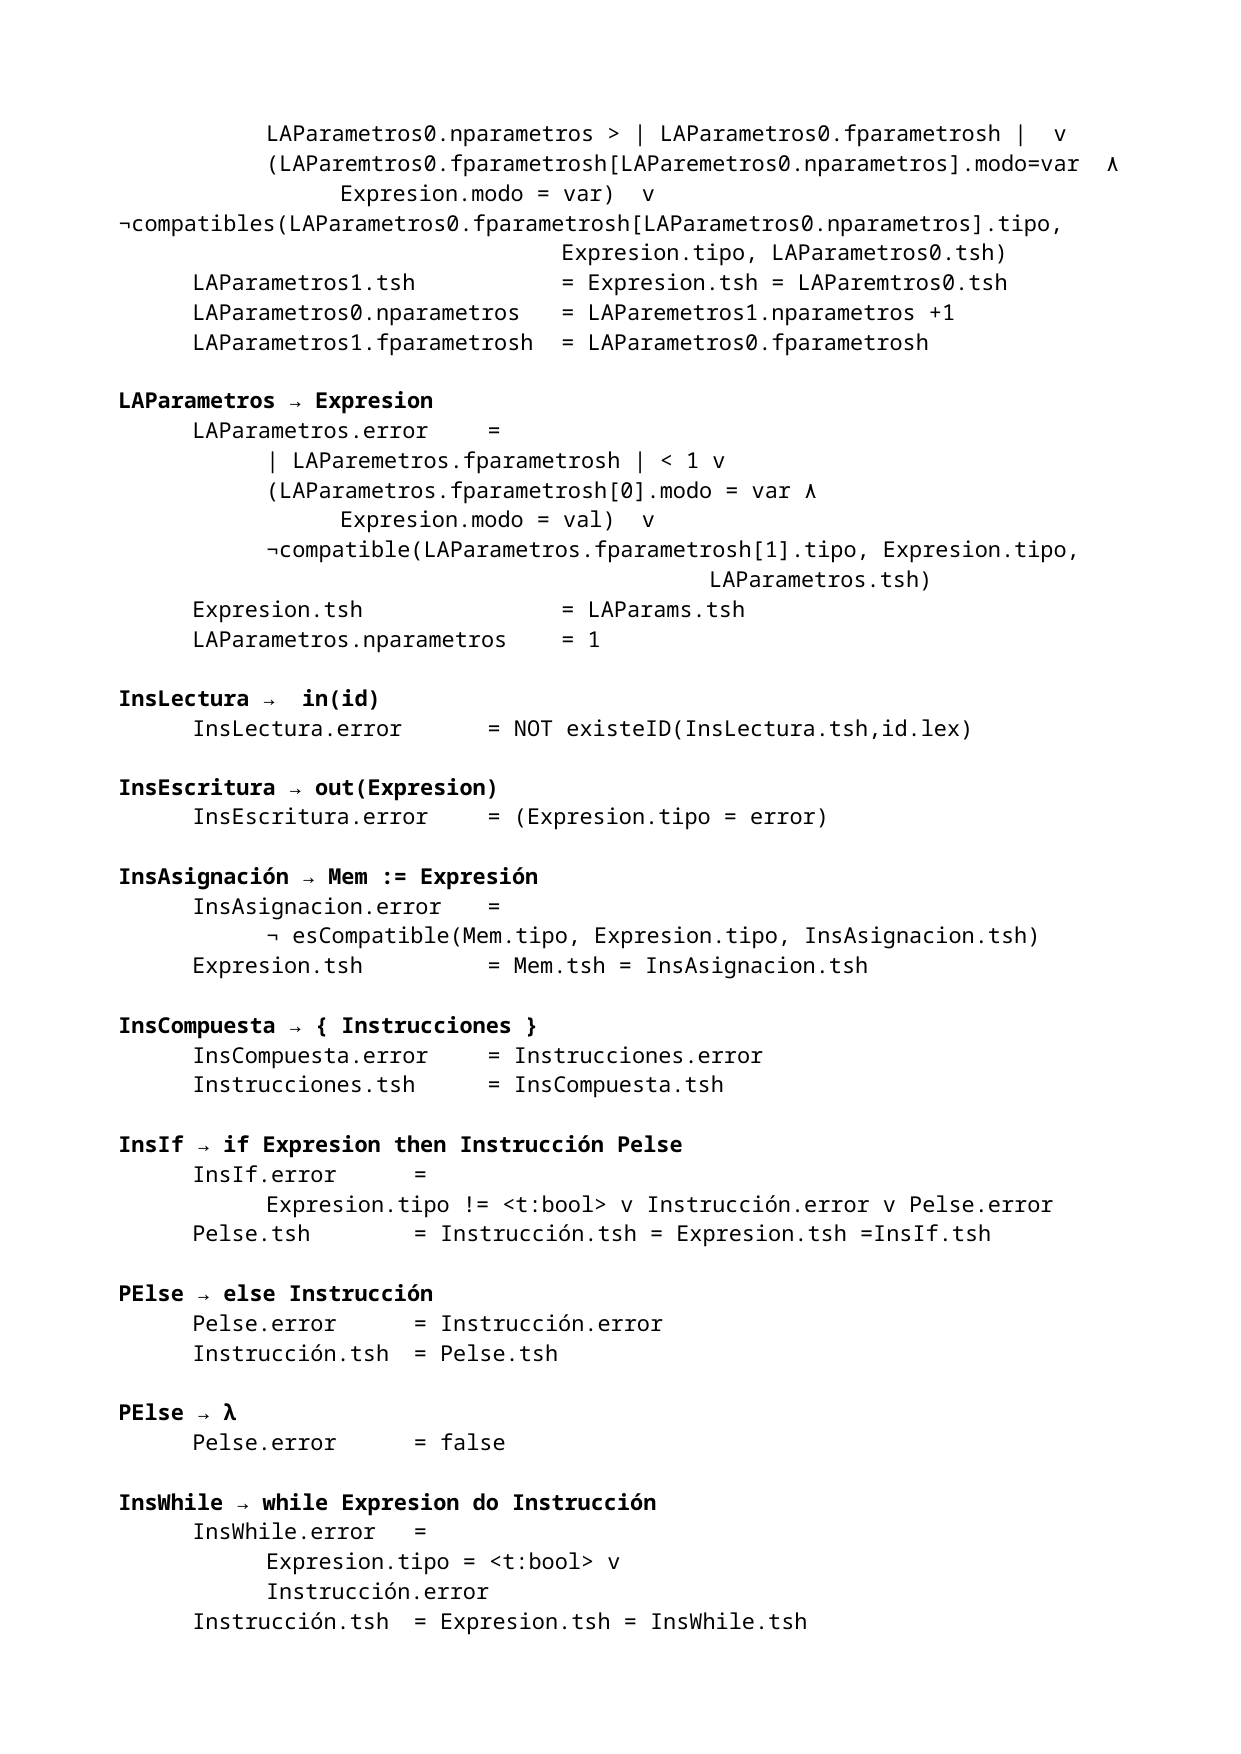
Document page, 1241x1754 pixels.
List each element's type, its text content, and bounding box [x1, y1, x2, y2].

text Expresion.tsh = Mem.tsh = InsAsignacion.tsh [118, 950, 1122, 980]
text (LAParemtros0.fparametrosh[LAParemetros0.nparametros].modo=var ٨ [118, 148, 1122, 178]
text LAParametros0.nparametros = LAParemetros1.nparametros +1 [118, 297, 1122, 327]
text LAParametros.nparametros = 1 [118, 623, 1122, 653]
text InsEscritura.error = (Expresion.tipo = error) [118, 801, 1122, 831]
text InsLectura → in(id) [118, 683, 1122, 713]
text InsIf.error = [118, 1159, 1122, 1188]
text | LAParemetros.fparametrosh | < 1 v [118, 445, 1122, 474]
text InsWhile.error = [118, 1516, 1122, 1546]
text LAParametros.error = [118, 415, 1122, 445]
text InsIf → if Expresion then Instrucción Pelse [118, 1129, 1122, 1159]
text LAParametros1.fparametrosh = LAParametros0.fparametrosh [118, 327, 1122, 356]
text Instrucción.tsh = Pelse.tsh [118, 1337, 1122, 1367]
text Instrucción.tsh = Expresion.tsh = InsWhile.tsh [118, 1606, 1122, 1635]
text InsEscritura → out(Expresion) [118, 771, 1122, 801]
text InsLectura.error = NOT existeID(InsLectura.tsh,id.lex) [118, 713, 1122, 743]
text Expresion.modo = val) v [118, 504, 1122, 534]
text InsCompuesta → { Instrucciones } [118, 1010, 1122, 1039]
text Instrucción.error [118, 1576, 1122, 1606]
text Expresion.tipo != <t:bool> v Instrucción.error v Pelse.error [118, 1188, 1122, 1218]
text PElse → λ [118, 1397, 1122, 1427]
text Expresion.modo = var) v [118, 178, 1122, 207]
text InsWhile → while Expresion do Instrucción [118, 1486, 1122, 1516]
text Pelse.tsh = Instrucción.tsh = Expresion.tsh =InsIf.tsh [118, 1218, 1122, 1248]
text Pelse.error = false [118, 1427, 1122, 1457]
text PElse → else Instrucción [118, 1278, 1122, 1308]
text Expresion.tipo, LAParametros0.tsh) [118, 237, 1122, 267]
text InsAsignación → Mem := Expresión [118, 861, 1122, 891]
text InsAsignacion.error = [118, 891, 1122, 920]
text ¬ esCompatible(Mem.tipo, Expresion.tipo, InsAsignacion.tsh) [118, 920, 1122, 950]
text ¬compatible(LAParametros.fparametrosh[1].tipo, Expresion.tipo, LAParametros.tsh) [118, 534, 1122, 594]
text (LAParametros.fparametrosh[0].modo = var ٨ [118, 474, 1122, 504]
text Expresion.tsh = LAParams.tsh [118, 594, 1122, 623]
text LAParametros → Expresion [118, 385, 1122, 415]
text ¬compatibles(LAParametros0.fparametrosh[LAParametros0.nparametros].tipo, [118, 207, 1122, 237]
text Instrucciones.tsh = InsCompuesta.tsh [118, 1069, 1122, 1099]
text InsCompuesta.error = Instrucciones.error [118, 1039, 1122, 1069]
text LAParametros0.nparametros > | LAParametros0.fparametrosh | v [118, 118, 1122, 148]
text Expresion.tipo = <t:bool> v [118, 1546, 1122, 1576]
text Pelse.error = Instrucción.error [118, 1308, 1122, 1337]
text LAParametros1.tsh = Expresion.tsh = LAParemtros0.tsh [118, 267, 1122, 297]
